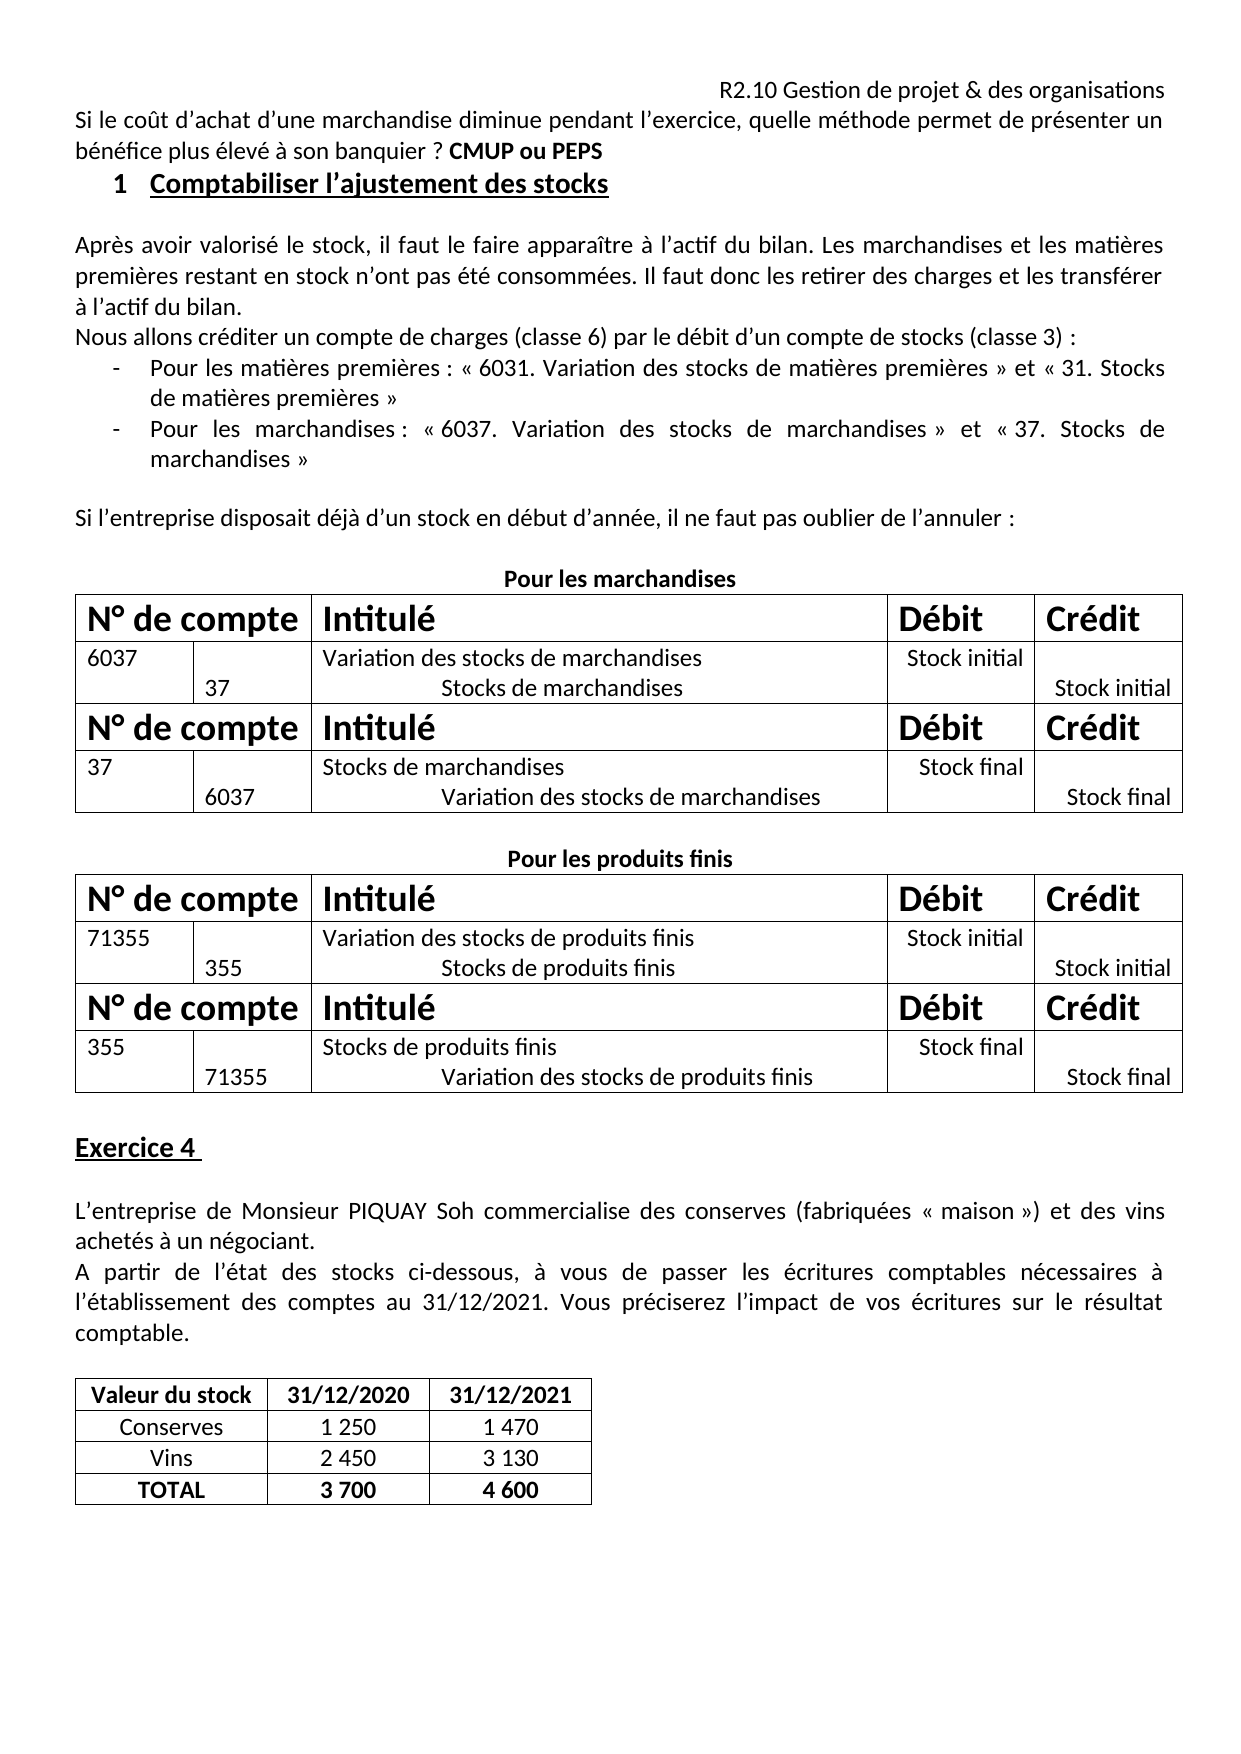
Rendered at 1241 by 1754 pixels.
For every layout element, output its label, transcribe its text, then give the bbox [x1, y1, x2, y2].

table_cell 4 600 [430, 1474, 591, 1504]
table_cell Conserves [76, 1411, 267, 1441]
table_cell Stock final [1035, 751, 1182, 812]
table_header N° de compte [76, 595, 311, 641]
text Après avoir valorisé le stock, il faut le faire apparaître à l’actif du bilan. Les marchandises et les matières premières restant en stock n’ont pas été consommées. Il faut donc les retirer des charges et les transférer à l’actif du bilan. [75, 230, 1165, 321]
table_cell 1 250 [268, 1411, 429, 1441]
table_cell 71355 [76, 922, 193, 983]
text Pour les marchandises [75, 564, 1165, 594]
text A partir de l’état des stocks ci-dessous, à vous de passer les écritures comptables nécessaires à l’établissement des comptes au 31/12/2021. Vous préciserez l’impact de vos écritures sur le résultat comptable. [75, 1256, 1165, 1347]
table_cell 355 [76, 1031, 193, 1092]
table_cell Stock initial [888, 922, 1034, 983]
table_cell Débit [888, 704, 1034, 750]
table_header Crédit [1035, 875, 1182, 921]
table_cell Intitulé [312, 704, 887, 750]
table_header Débit [888, 595, 1034, 641]
table_cell Stock final [1035, 1031, 1182, 1092]
table_cell Variation des stocks de marchandises Stocks de marchandises [312, 642, 887, 703]
table_cell 37 [76, 751, 193, 812]
table_cell Débit [888, 984, 1034, 1030]
table_header 31/12/2021 [430, 1379, 591, 1409]
table_cell 3 130 [430, 1442, 591, 1473]
text L’entreprise de Monsieur PIQUAY Soh commercialise des conserves (fabriquées « maison ») et des vins achetés à un négociant. [75, 1195, 1165, 1256]
list Pour les marchandises : « 6037. Variation des stocks de marchandises » et « 37. Stocks de marchandises » [112, 413, 1165, 474]
table_cell N° de compte [76, 984, 311, 1030]
table_cell Stock initial [1035, 922, 1182, 983]
text Si l’entreprise disposait déjà d’un stock en début d’année, il ne faut pas oublier de l’annuler : [75, 503, 1165, 533]
table_cell Stock initial [888, 642, 1034, 703]
table_cell TOTAL [76, 1474, 267, 1504]
table_header Crédit [1035, 595, 1182, 641]
table_header Débit [888, 875, 1034, 921]
list Pour les matières premières : « 6031. Variation des stocks de matières premières » et « 31. Stocks de matières premières » [112, 352, 1165, 413]
table_cell 2 450 [268, 1442, 429, 1473]
table_cell Vins [76, 1442, 267, 1473]
table_cell 3 700 [268, 1474, 429, 1504]
table_cell Variation des stocks de produits finis Stocks de produits finis [312, 922, 887, 983]
table_cell 71355 [194, 1031, 311, 1092]
table_cell Stocks de produits finis Variation des stocks de produits finis [312, 1031, 887, 1092]
table_cell 6037 [76, 642, 193, 703]
table_cell 1 470 [430, 1411, 591, 1441]
table_cell Stock initial [1035, 642, 1182, 703]
table_header Intitulé [312, 875, 887, 921]
text Nous allons créditer un compte de charges (classe 6) par le débit d’un compte de stocks (classe 3) : [75, 321, 1165, 352]
table_cell Intitulé [312, 984, 887, 1030]
table_header Intitulé [312, 595, 887, 641]
table_header 31/12/2020 [268, 1379, 429, 1409]
text Si le coût d’achat d’une marchandise diminue pendant l’exercice, quelle méthode permet de présenter un bénéfice plus élevé à son banquier ? CMUP ou PEPS [75, 104, 1165, 165]
table_cell 37 [194, 642, 311, 703]
table_cell N° de compte [76, 704, 311, 750]
table_cell Stocks de marchandises Variation des stocks de marchandises [312, 751, 887, 812]
table_header N° de compte [76, 875, 311, 921]
text Exercice 4 [75, 1129, 1165, 1164]
table_cell Crédit [1035, 704, 1182, 750]
table_cell Stock final [888, 1031, 1034, 1092]
table_cell 6037 [194, 751, 311, 812]
table_cell 355 [194, 922, 311, 983]
table_header Valeur du stock [76, 1379, 267, 1409]
list Comptabiliser l’ajustement des stocks [112, 165, 1165, 201]
text Pour les produits finis [75, 844, 1165, 874]
table_cell Crédit [1035, 984, 1182, 1030]
table_cell Stock final [888, 751, 1034, 812]
